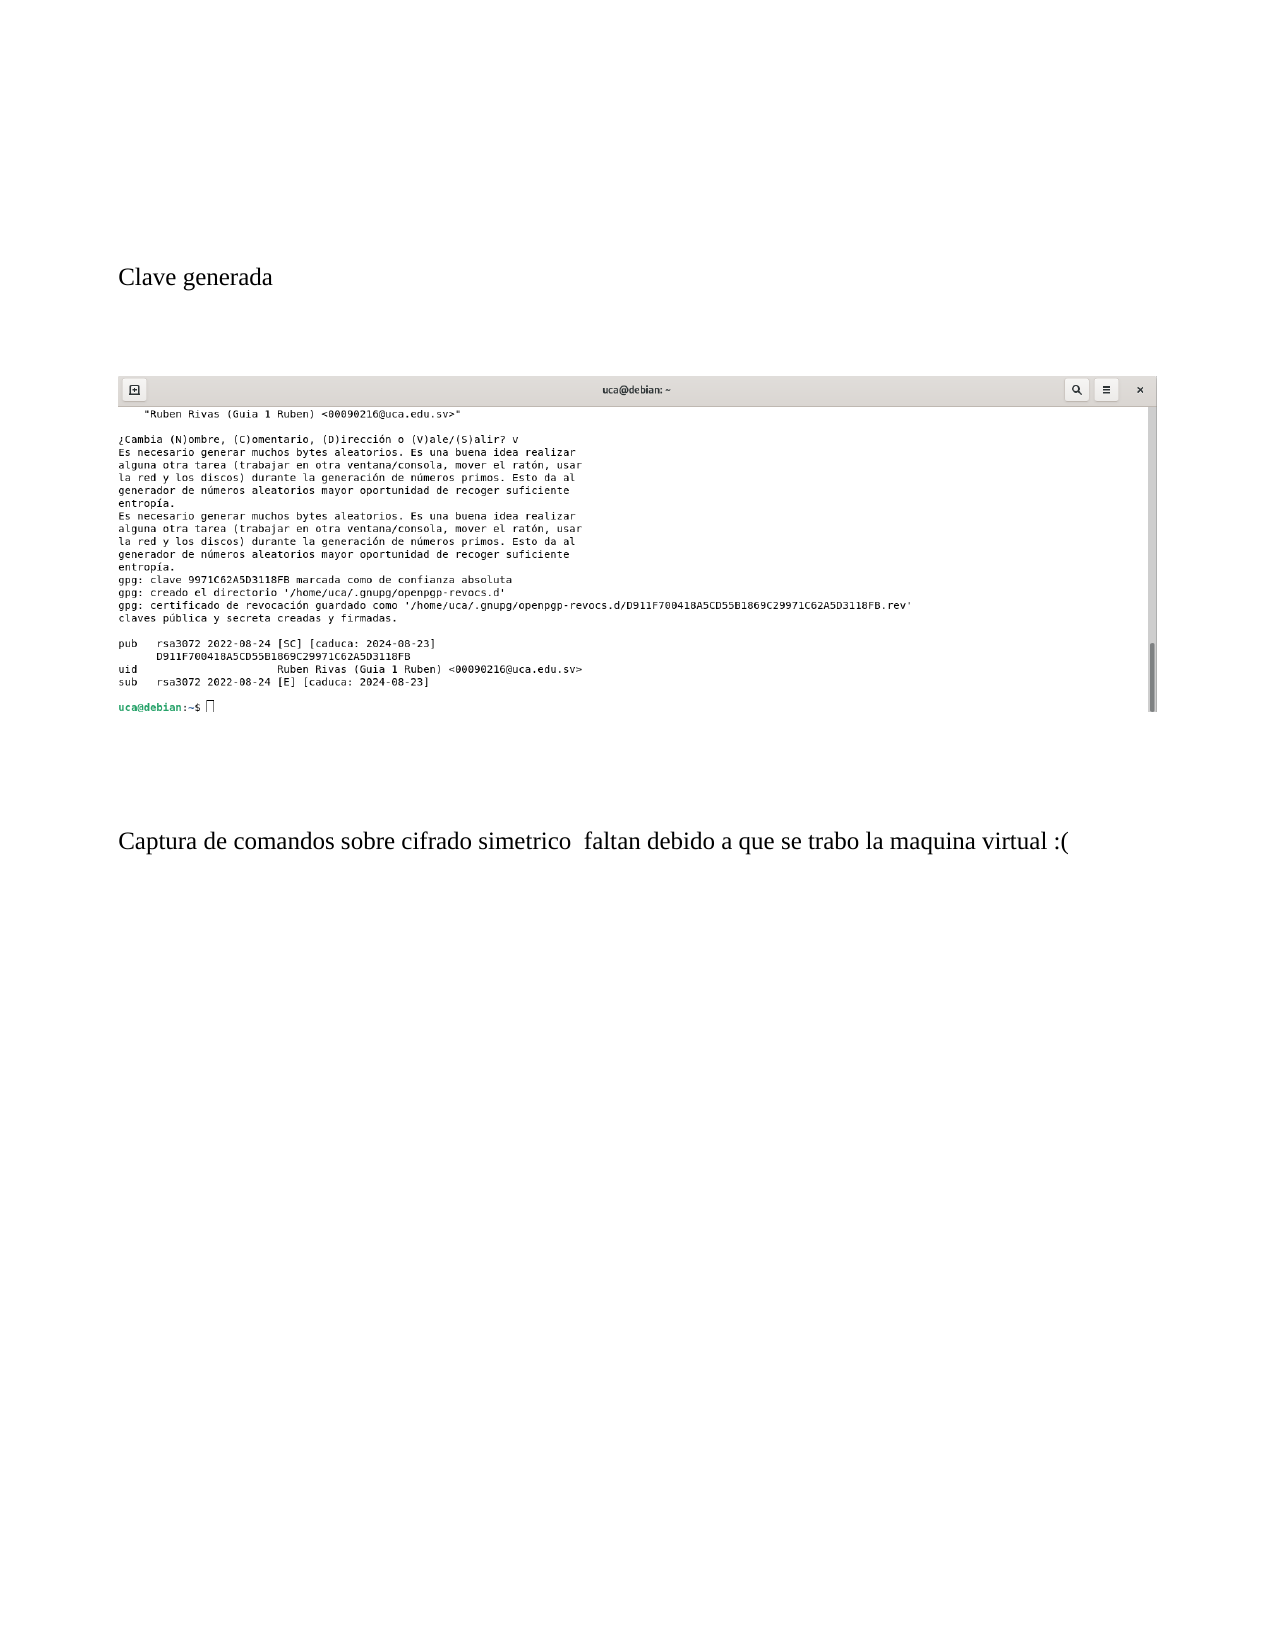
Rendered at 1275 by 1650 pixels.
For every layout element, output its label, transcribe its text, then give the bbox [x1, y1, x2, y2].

text Captura de comandos sobre cifrado simetrico faltan debido a que se trabo la maquina virtual :( [118, 826, 1157, 855]
picture [118, 376, 1157, 712]
text Clave generada [118, 262, 1157, 291]
